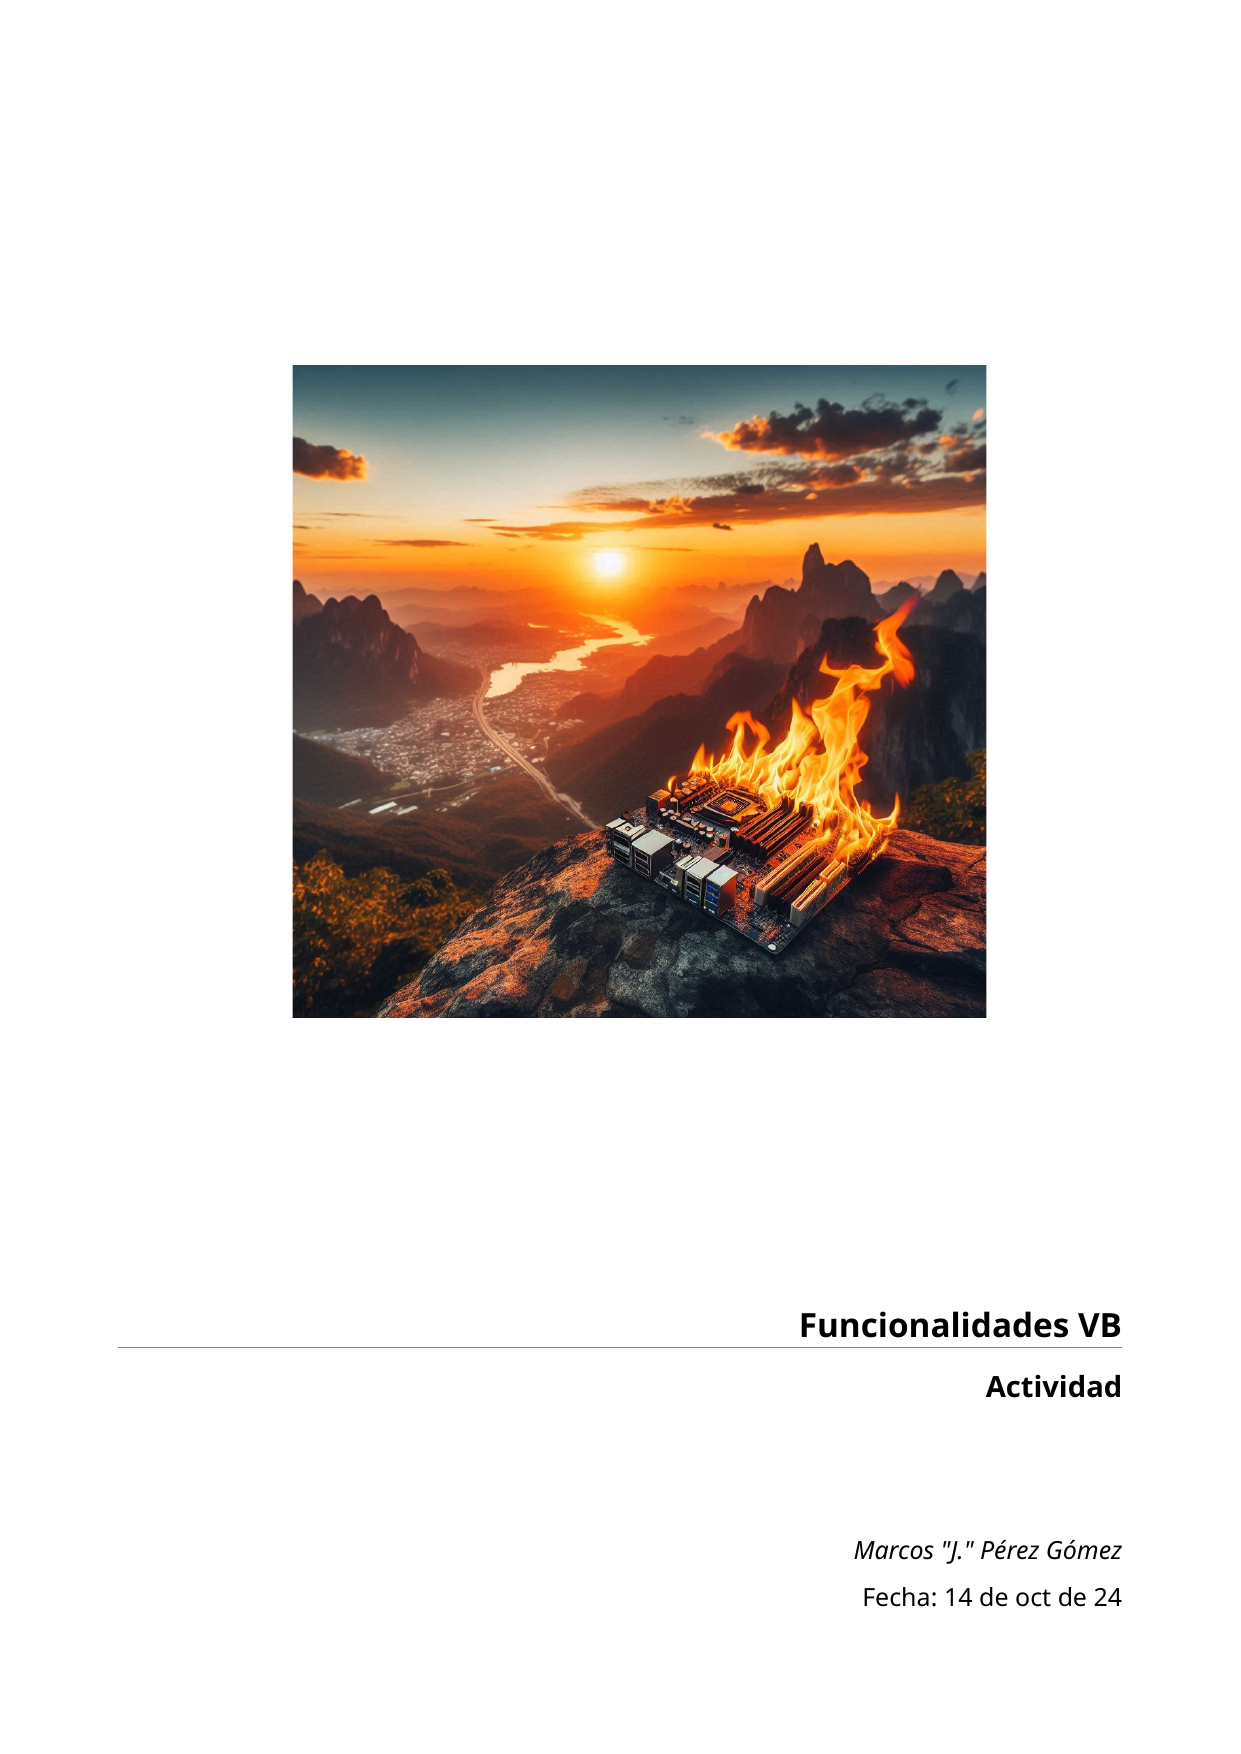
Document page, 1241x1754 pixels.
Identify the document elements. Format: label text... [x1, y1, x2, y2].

text Marcos "J." Pérez Gómez [118, 1533, 1122, 1567]
text Fecha: 14 de oct de 24 [118, 1579, 1122, 1613]
text Funcionalidades VB [118, 1302, 1122, 1347]
title Actividad [118, 1366, 1122, 1406]
picture [292, 365, 987, 1018]
